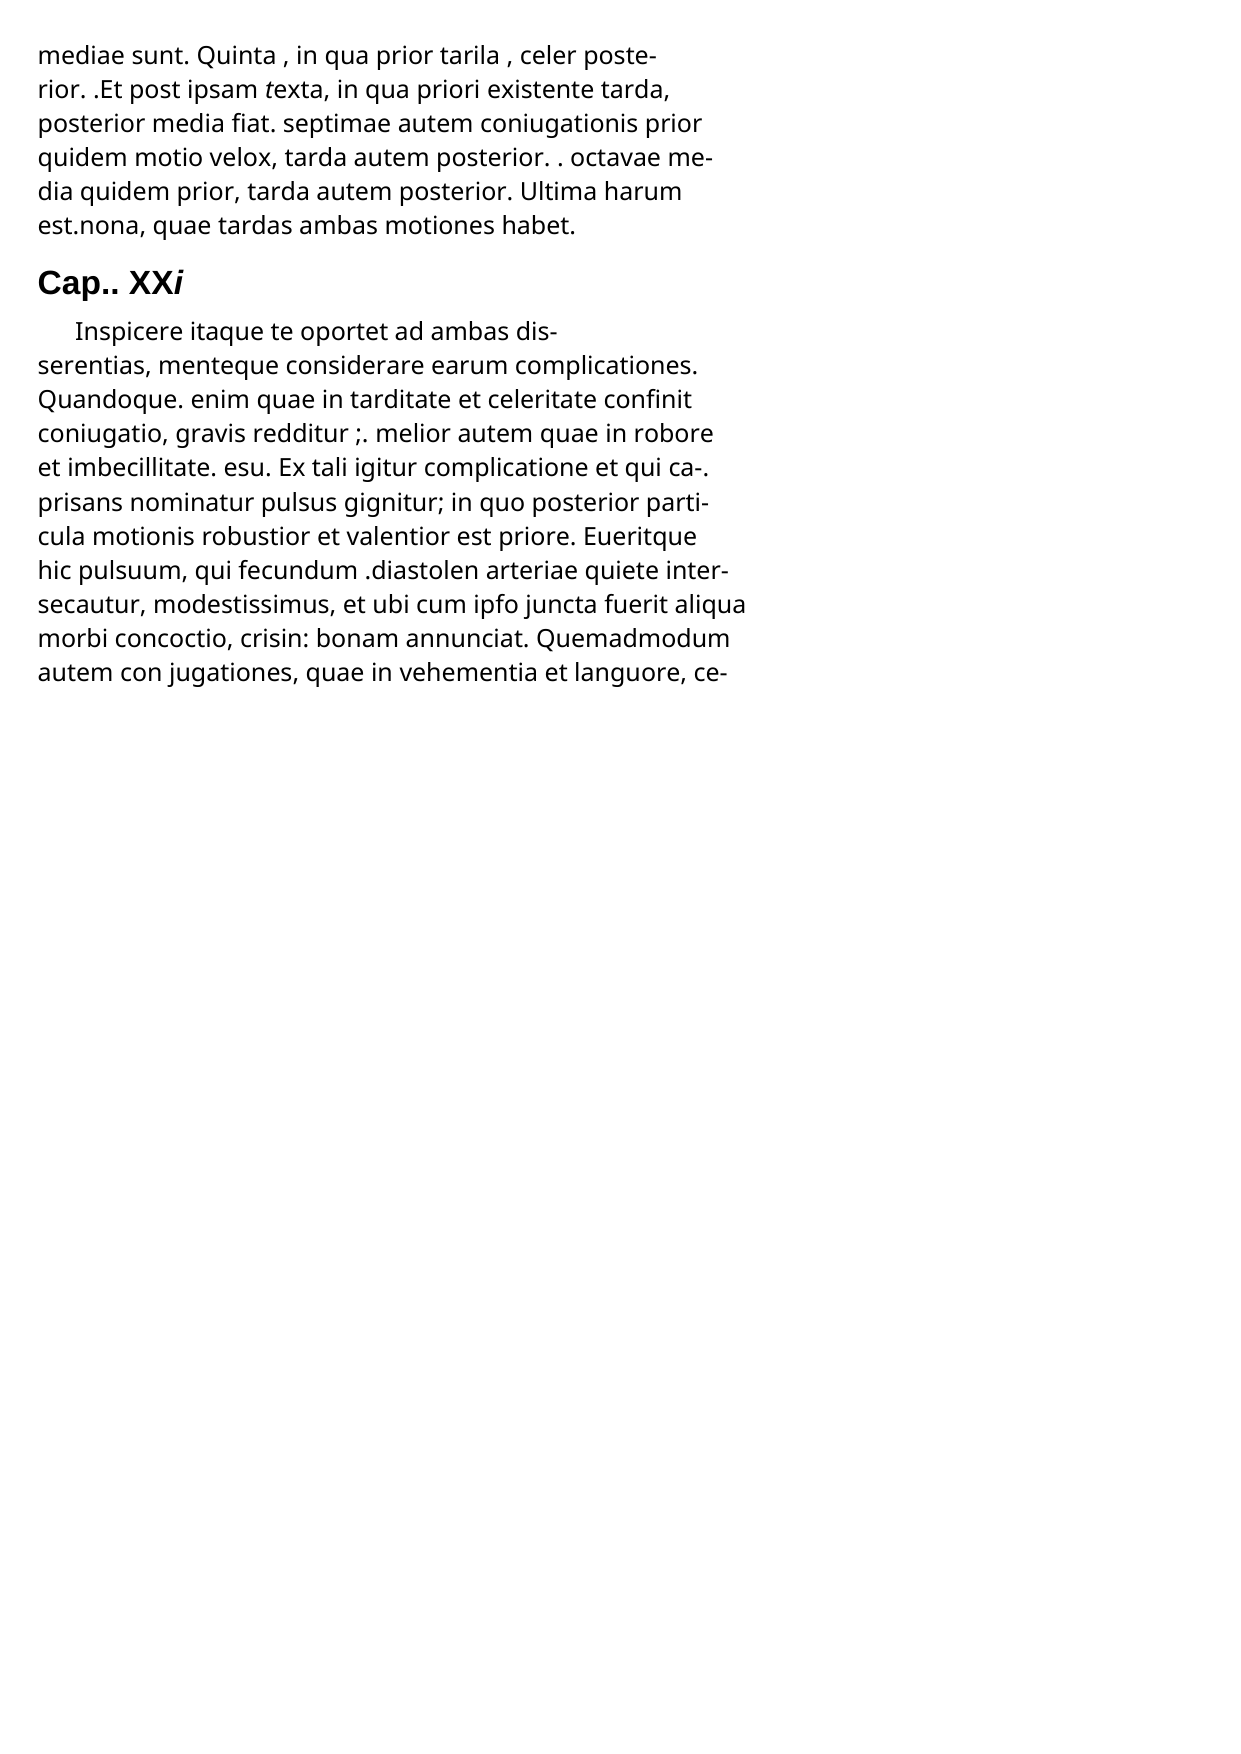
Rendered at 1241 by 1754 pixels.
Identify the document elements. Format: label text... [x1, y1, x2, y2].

text Inspicere itaque te oportet ad ambas dis- serentias, menteque considerare earum complicationes. Quandoque. enim quae in tarditate et celeritate confinit coniugatio, gravis redditur ;. melior autem quae in robore et imbecillitate. esu. Ex tali igitur complicatione et qui ca-. prisans nominatur pulsus gignitur; in quo posterior parti- cula motionis robustior et valentior est priore. Eueritque hic pulsuum, qui fecundum .diastolen arteriae quiete inter- secautur, modestissimus, et ubi cum ipfo juncta fuerit aliqua morbi concoctio, crisin: bonam annunciat. Quemadmodum autem con jugationes, quae in vehementia et languore, ce- [37, 314, 1203, 688]
subtitle Cap.. XXi [37, 263, 1203, 301]
text mediae sunt. Quinta , in qua prior tarila , celer poste- rior. .Et post ipsam texta, in qua priori existente tarda, posterior media fiat. septimae autem coniugationis prior quidem motio velox, tarda autem posterior. . octavae me- dia quidem prior, tarda autem posterior. Ultima harum est.nona, quae tardas ambas motiones habet. [37, 37, 1203, 242]
